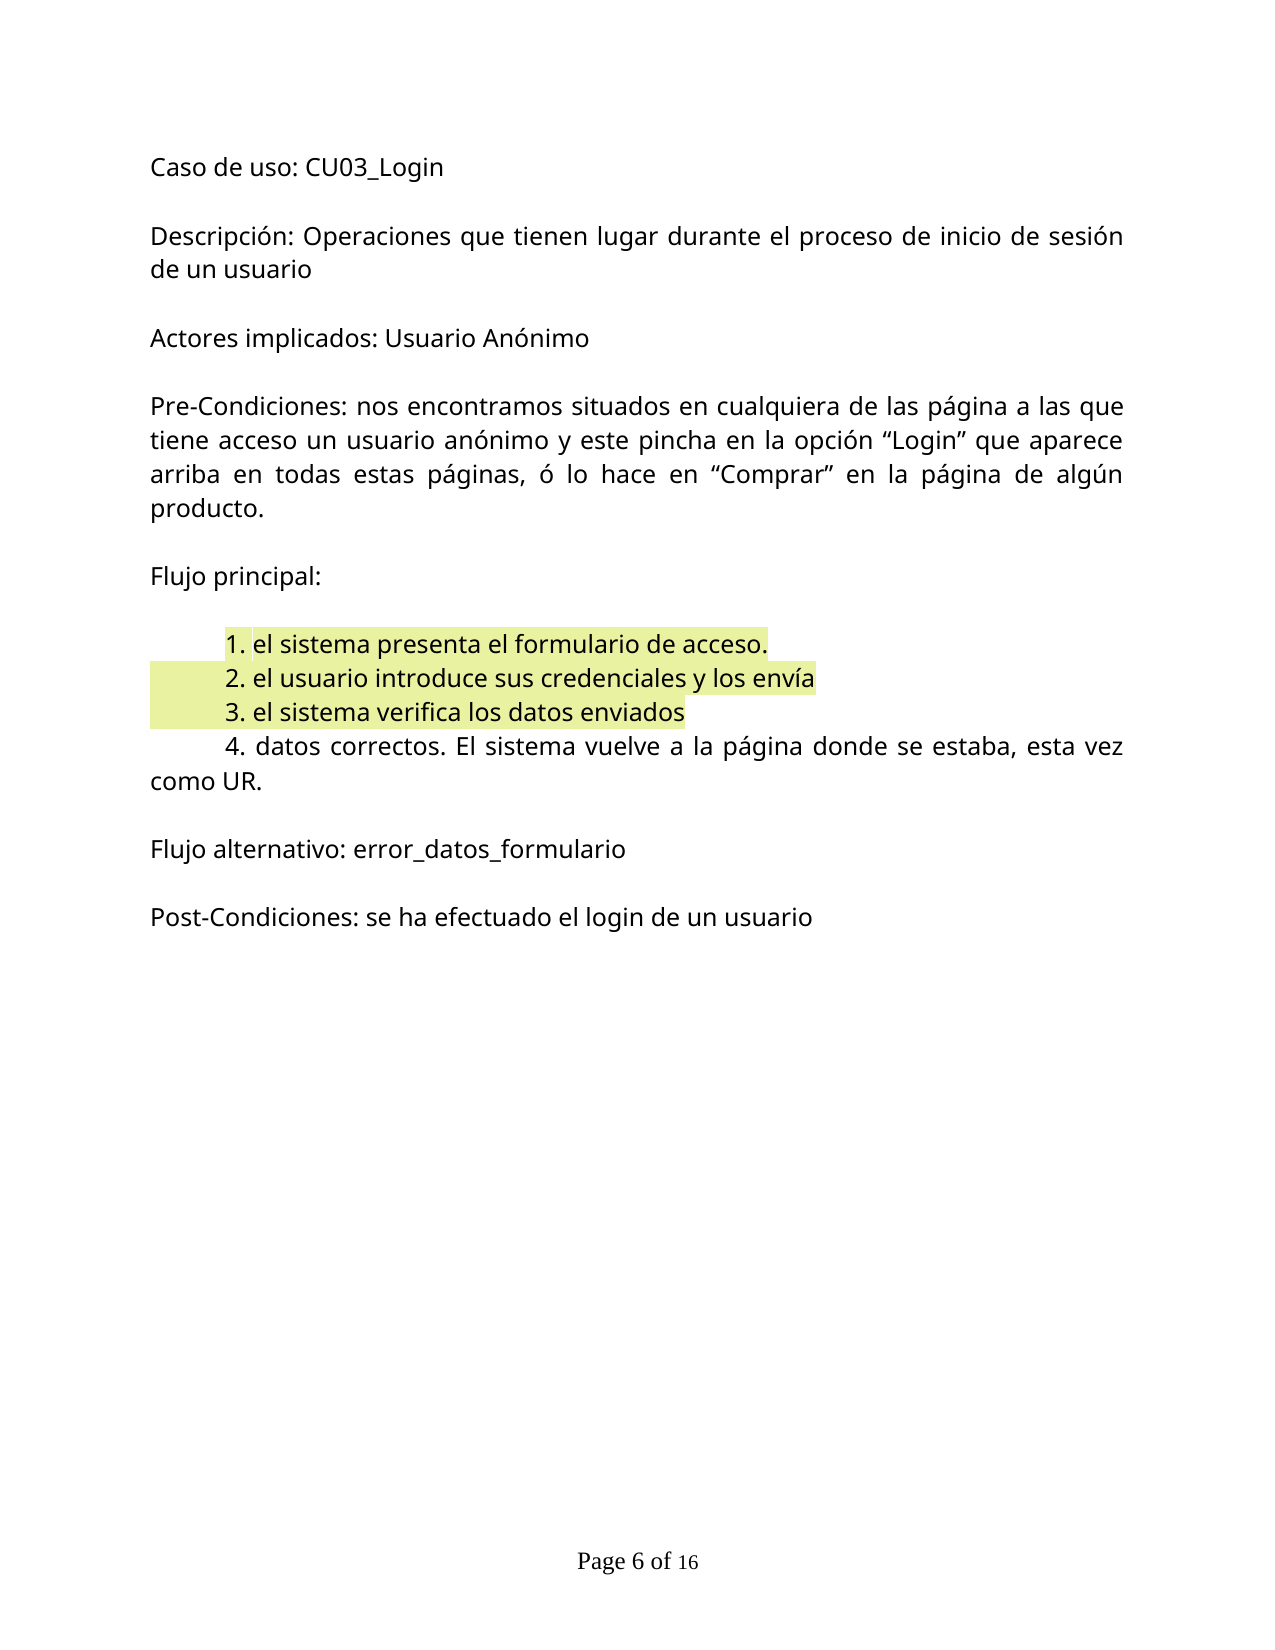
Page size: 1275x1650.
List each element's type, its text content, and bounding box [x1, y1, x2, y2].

text 4. datos correctos. El sistema vuelve a la página donde se estaba, esta vez como UR. [150, 729, 1125, 797]
text 2. el usuario introduce sus credenciales y los envía [150, 661, 1125, 695]
text Actores implicados: Usuario Anónimo [150, 320, 1125, 354]
text Flujo alternativo: error_datos_formulario [150, 831, 1125, 865]
text Caso de uso: CU03_Login [150, 150, 1125, 184]
text Pre-Condiciones: nos encontramos situados en cualquiera de las página a las que tiene acceso un usuario anónimo y este pincha en la opción “Login” que aparece arriba en todas estas páginas, ó lo hace en “Comprar” en la página de algún producto. [150, 388, 1125, 525]
text Flujo principal: [150, 559, 1125, 593]
text Descripción: Operaciones que tienen lugar durante el proceso de inicio de sesión de un usuario [150, 218, 1125, 286]
text Post-Condiciones: se ha efectuado el login de un usuario [150, 899, 1125, 933]
text 1. el sistema presenta el formulario de acceso. [150, 627, 1125, 661]
text 3. el sistema verifica los datos enviados [150, 695, 1125, 729]
